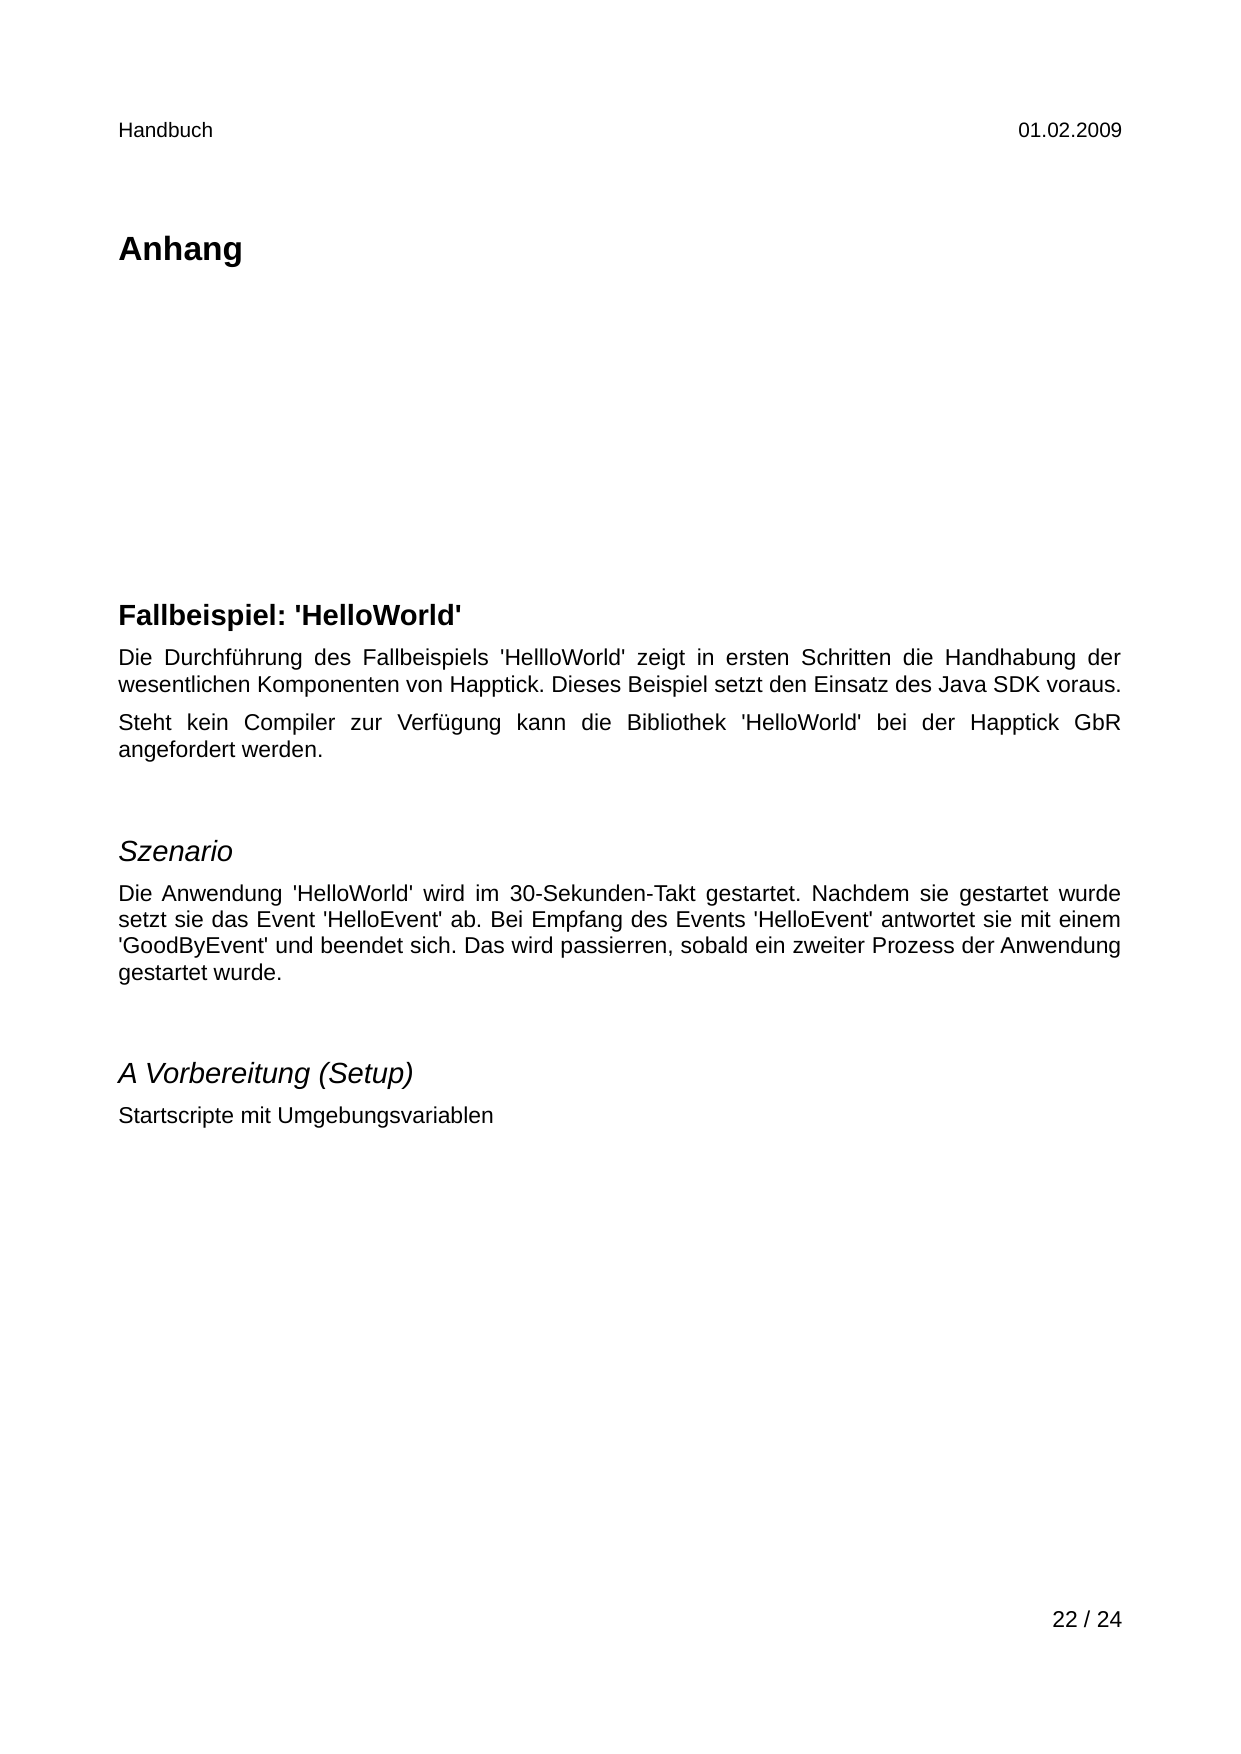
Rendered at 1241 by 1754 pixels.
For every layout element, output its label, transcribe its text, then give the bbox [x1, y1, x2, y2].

text Steht kein Compiler zur Verfügung kann die Bibliothek 'HelloWorld' bei der Happtick GbR angefordert werden. [118, 709, 1122, 762]
subtitle A Vorbereitung (Setup) [118, 1057, 1122, 1090]
subtitle Anhang [118, 228, 1122, 267]
text Die Durchführung des Fallbeispiels 'HellloWorld' zeigt in ersten Schritten die Handhabung der wesentlichen Komponenten von Happtick. Dieses Beispiel setzt den Einsatz des Java SDK voraus. [118, 644, 1122, 697]
subtitle Szenario [118, 834, 1122, 867]
text Startscripte mit Umgebungsvariablen [118, 1102, 1122, 1129]
text Die Anwendung 'HelloWorld' wird im 30-Sekunden-Takt gestartet. Nachdem sie gestartet wurde setzt sie das Event 'HelloEvent' ab. Bei Empfang des Events 'HelloEvent' antwortet sie mit einem 'GoodByEvent' und beendet sich. Das wird passierren, sobald ein zweiter Prozess der Anwendung gestartet wurde. [118, 879, 1122, 985]
subtitle Fallbeispiel: 'HelloWorld' [118, 598, 1122, 632]
